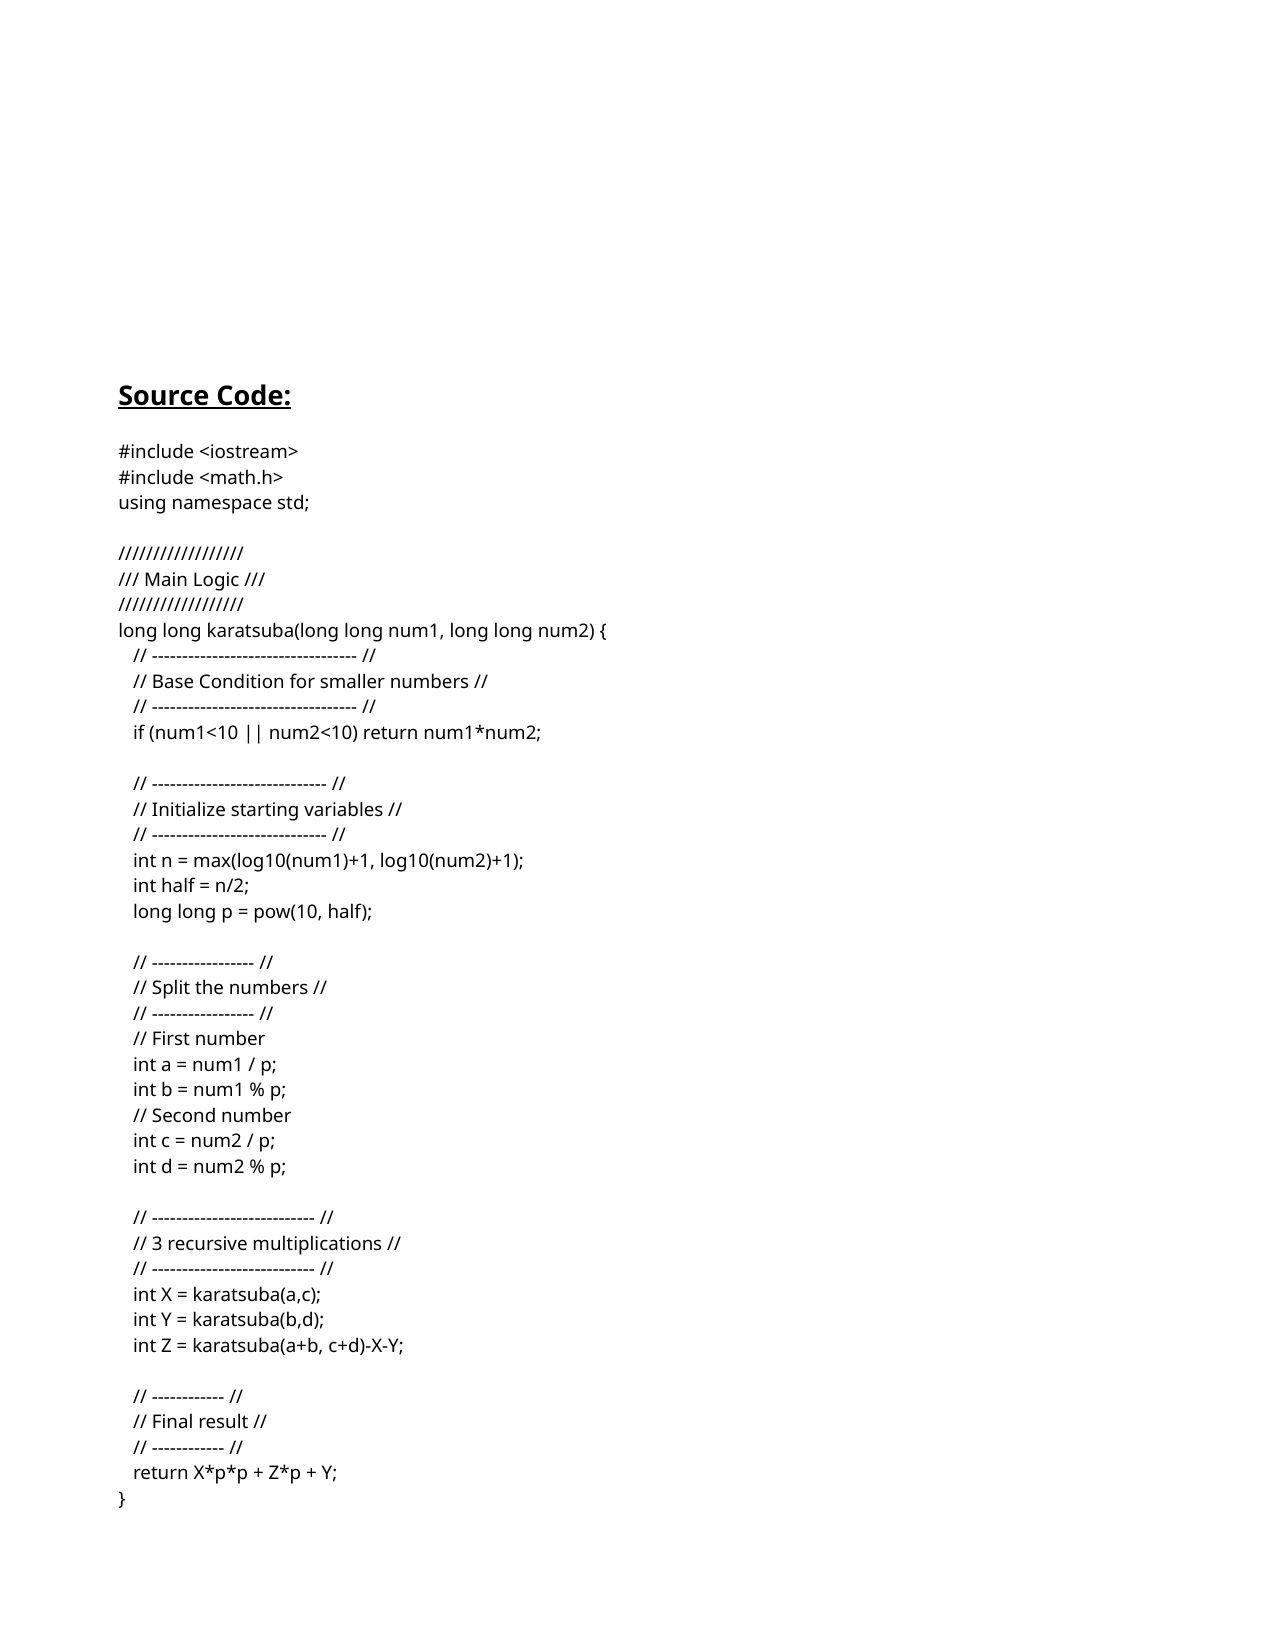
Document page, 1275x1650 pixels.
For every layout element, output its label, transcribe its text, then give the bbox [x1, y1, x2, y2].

text #include <iostream> #include <math.h> using namespace std; ////////////////// /// Main Logic /// ////////////////// long long karatsuba(long long num1, long long num2) { // ---------------------------------- // // Base Condition for smaller numbers // // ---------------------------------- // if (num1<10 || num2<10) return num1*num2; // ----------------------------- // // Initialize starting variables // // ----------------------------- // int n = max(log10(num1)+1, log10(num2)+1); int half = n/2; long long p = pow(10, half); // ----------------- // // Split the numbers // // ----------------- // // First number int a = num1 / p; int b = num1 % p; // Second number int c = num2 / p; int d = num2 % p; // --------------------------- // // 3 recursive multiplications // // --------------------------- // int X = karatsuba(a,c); int Y = karatsuba(b,d); int Z = karatsuba(a+b, c+d)-X-Y; // ------------ // // Final result // // ------------ // return X*p*p + Z*p + Y; } [118, 439, 1157, 1511]
text Source Code: [118, 376, 1157, 413]
